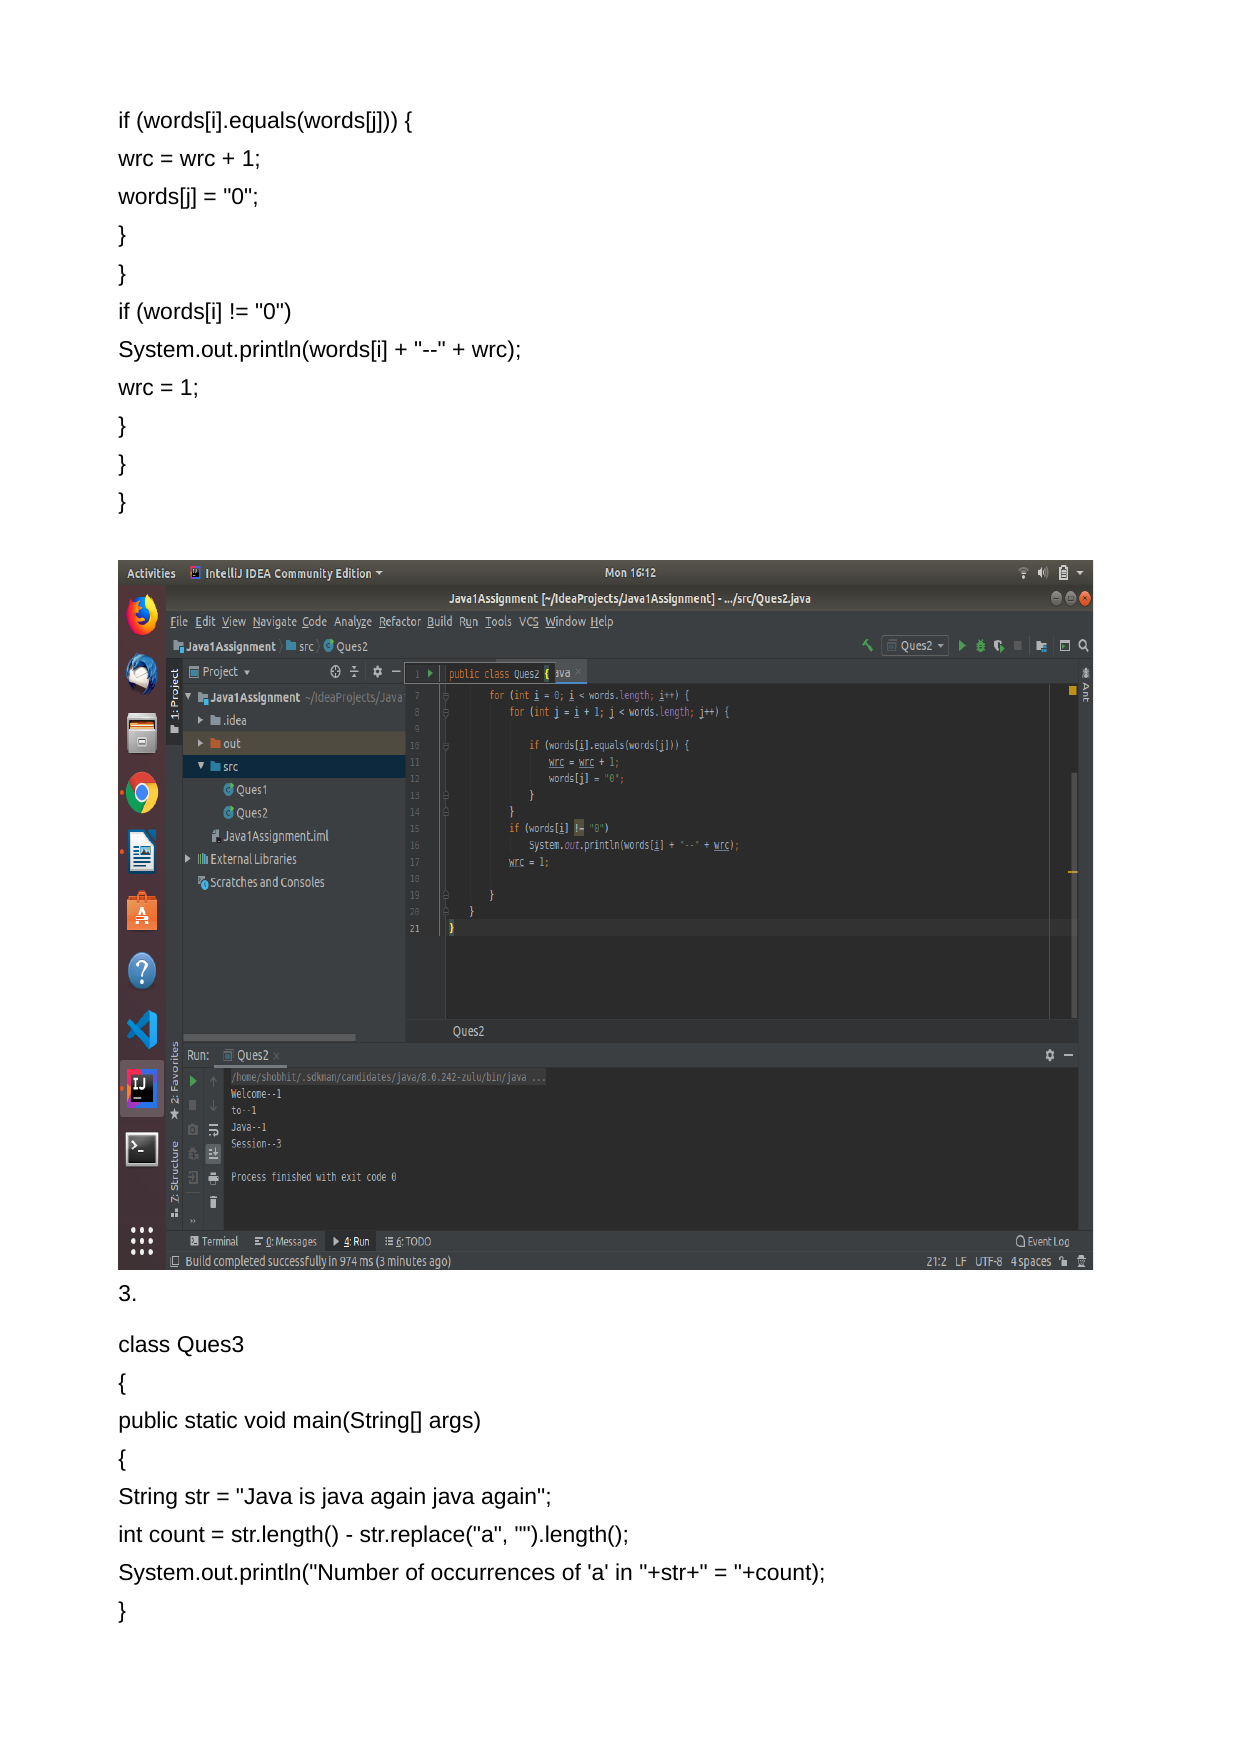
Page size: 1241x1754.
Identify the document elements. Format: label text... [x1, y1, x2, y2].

text { [121, 1456, 1122, 1469]
text if (words[i] != "0") [221, 309, 288, 322]
text System.out.println(words[i] + "--" + wrc); [304, 347, 372, 360]
text words[j] = "0"; [118, 194, 181, 207]
text System.out.println("Number of occurrences of 'a' in "+str+" = "+count); [304, 1570, 815, 1583]
text } [123, 423, 1122, 436]
text } [118, 461, 122, 474]
text } [118, 499, 122, 512]
text if (words[i].equals(words[j])) { [299, 118, 367, 131]
text wrc = 1; [118, 385, 1122, 398]
text 3. [118, 1280, 1122, 1307]
text wrc = wrc + 1; [118, 156, 1122, 169]
text if (words[i].equals(words[j])) { [407, 118, 1122, 131]
text class Ques3 [118, 1342, 185, 1355]
text public static void main(String[] args) [122, 1418, 346, 1431]
text } [118, 423, 122, 436]
text if (words[i] != "0") [139, 309, 206, 322]
text } [123, 271, 1122, 284]
text if (words[i] != "0") [288, 309, 1122, 322]
text public static void main(String[] args) [477, 1418, 1122, 1431]
text } [122, 1608, 1122, 1622]
text words[j] = "0"; [195, 194, 1122, 207]
text System.out.println(words[i] + "--" + wrc); [386, 347, 511, 360]
text } [118, 232, 122, 245]
text { [121, 1380, 1122, 1393]
text } [118, 271, 122, 284]
text } [123, 461, 1122, 474]
picture [118, 560, 1094, 1270]
text class Ques3 [187, 1342, 1122, 1355]
text } [122, 232, 1122, 246]
text } [118, 1608, 122, 1621]
text System.out.println("Number of occurrences of 'a' in "+str+" = "+count); [815, 1570, 1122, 1583]
text System.out.println(words[i] + "--" + wrc); [139, 347, 241, 360]
text } [123, 499, 1122, 512]
text System.out.println(words[i] + "--" + wrc); [511, 347, 1122, 360]
text public static void main(String[] args) [345, 1418, 406, 1431]
text int count = str.length() - str.replace("a", "").length(); [118, 1532, 301, 1545]
text if (words[i].equals(words[j])) { [139, 118, 206, 131]
text String str = "Java is java again java again"; [504, 1494, 1122, 1507]
text int count = str.length() - str.replace("a", "").length(); [618, 1532, 1122, 1545]
text String str = "Java is java again java again"; [176, 1494, 323, 1507]
